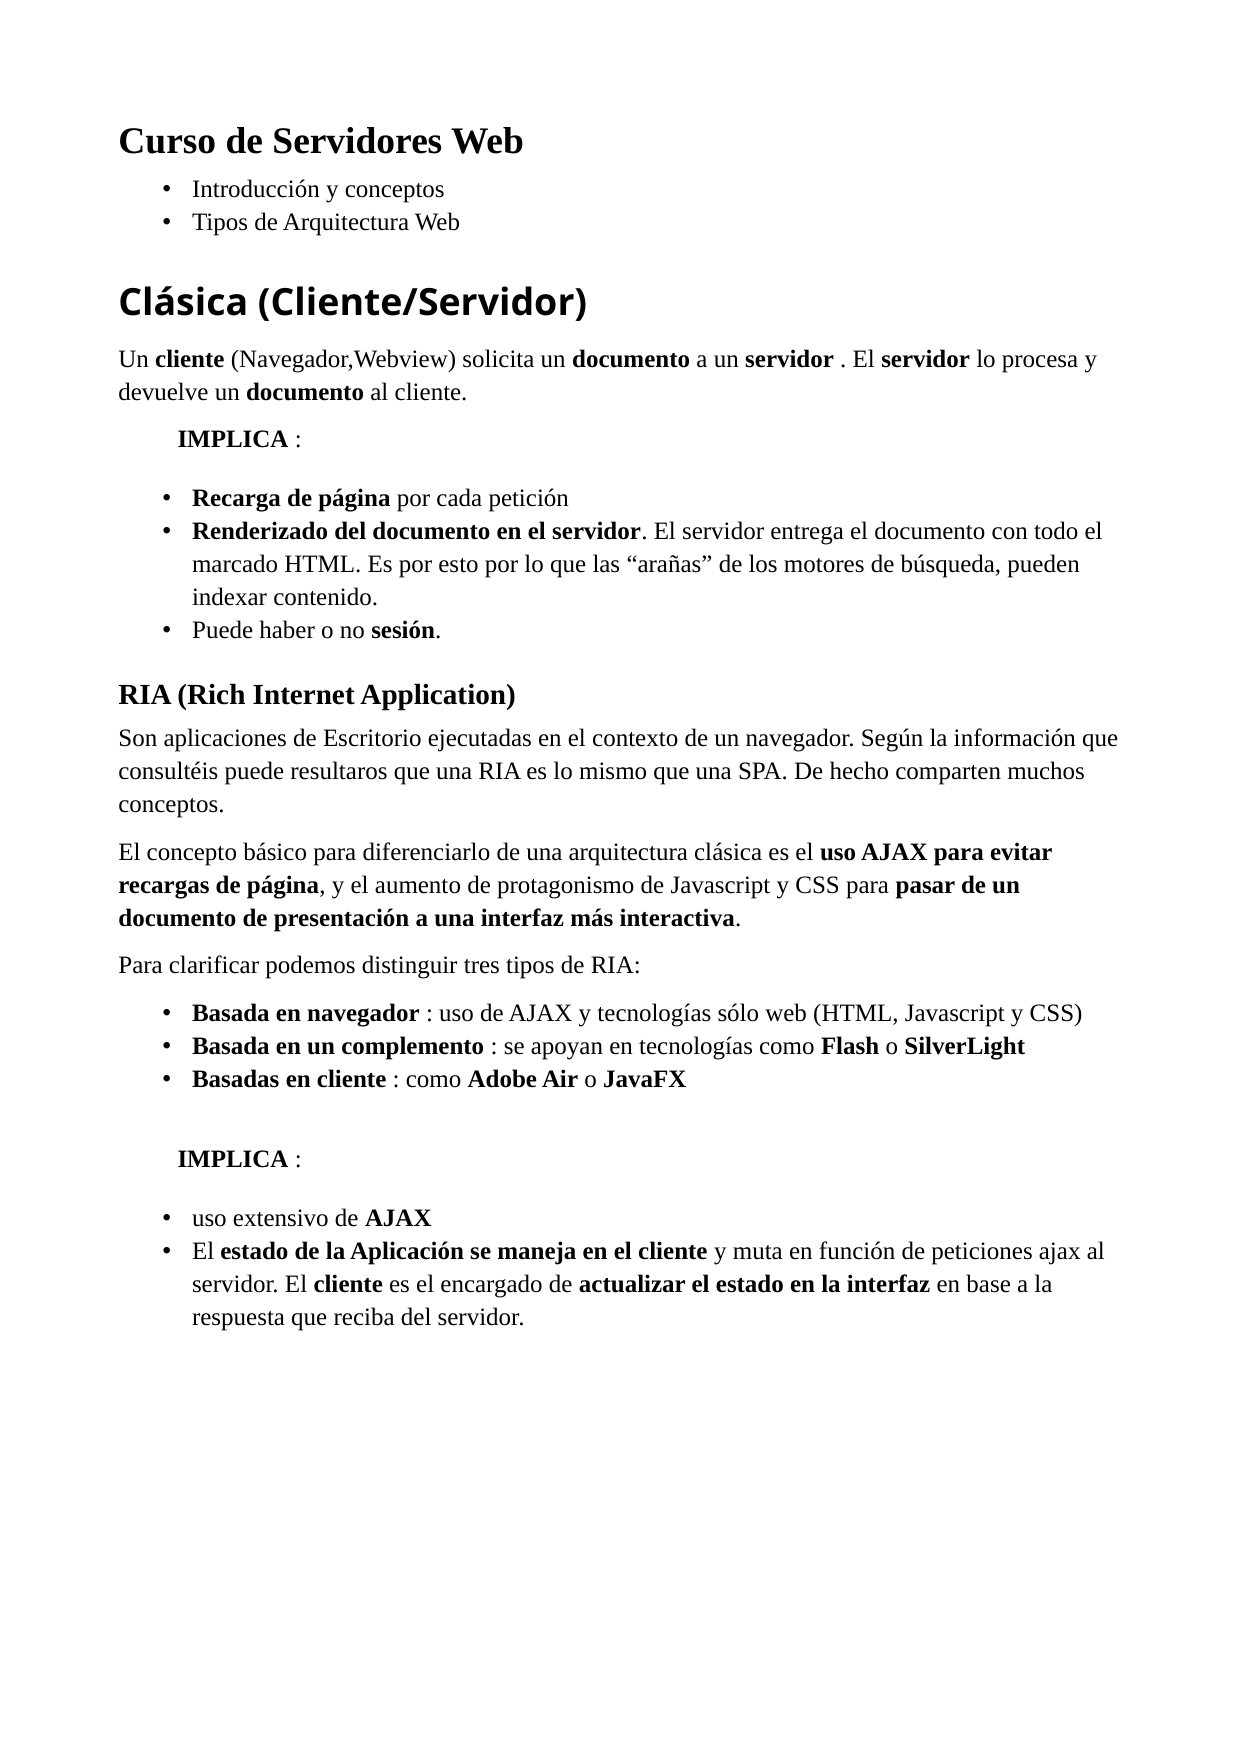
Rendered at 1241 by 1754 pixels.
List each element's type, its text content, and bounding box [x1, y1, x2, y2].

list Recarga de página por cada petición [162, 483, 1122, 511]
subtitle Clásica (Cliente/Servidor) [118, 275, 1122, 326]
list Tipos de Arquitectura Web [162, 207, 1122, 236]
list Renderizado del documento en el servidor. El servidor entrega el documento con todo el marcado HTML. Es por esto por lo que las “arañas” de los motores de búsqueda, pueden indexar contenido. [162, 516, 1122, 611]
text Son aplicaciones de Escritorio ejecutadas en el contexto de un navegador. Según la información que consultéis puede resultaros que una RIA es lo mismo que una SPA. De hecho comparten muchos conceptos. [118, 723, 1122, 818]
text IMPLICA : [177, 424, 1063, 453]
list Basadas en cliente : como Adobe Air o JavaFX [162, 1064, 1122, 1126]
list Basada en un complemento : se apoyan en tecnologías como Flash o SilverLight [162, 1031, 1122, 1060]
list El estado de la Aplicación se maneja en el cliente y muta en función de peticiones ajax al servidor. El cliente es el encargado de actualizar el estado en la interfaz en base a la respuesta que reciba del servidor. [162, 1236, 1122, 1331]
subtitle Curso de Servidores Web [118, 118, 1122, 161]
list Introducción y conceptos [162, 174, 1122, 202]
text IMPLICA : [177, 1144, 1063, 1173]
list Basada en navegador : uso de AJAX y tecnologías sólo web (HTML, Javascript y CSS) [162, 998, 1122, 1027]
text Un cliente (Navegador,Webview) solicita un documento a un servidor . El servidor lo procesa y devuelve un documento al cliente. [118, 344, 1122, 406]
list Puede haber o no sesión. [162, 615, 1122, 643]
subtitle RIA (Rich Internet Application) [118, 677, 1122, 711]
text Para clarificar podemos distinguir tres tipos de RIA: [118, 950, 1122, 979]
list uso extensivo de AJAX [162, 1203, 1122, 1232]
text El concepto básico para diferenciarlo de una arquitectura clásica es el uso AJAX para evitar recargas de página, y el aumento de protagonismo de Javascript y CSS para pasar de un documento de presentación a una interfaz más interactiva. [118, 837, 1122, 931]
